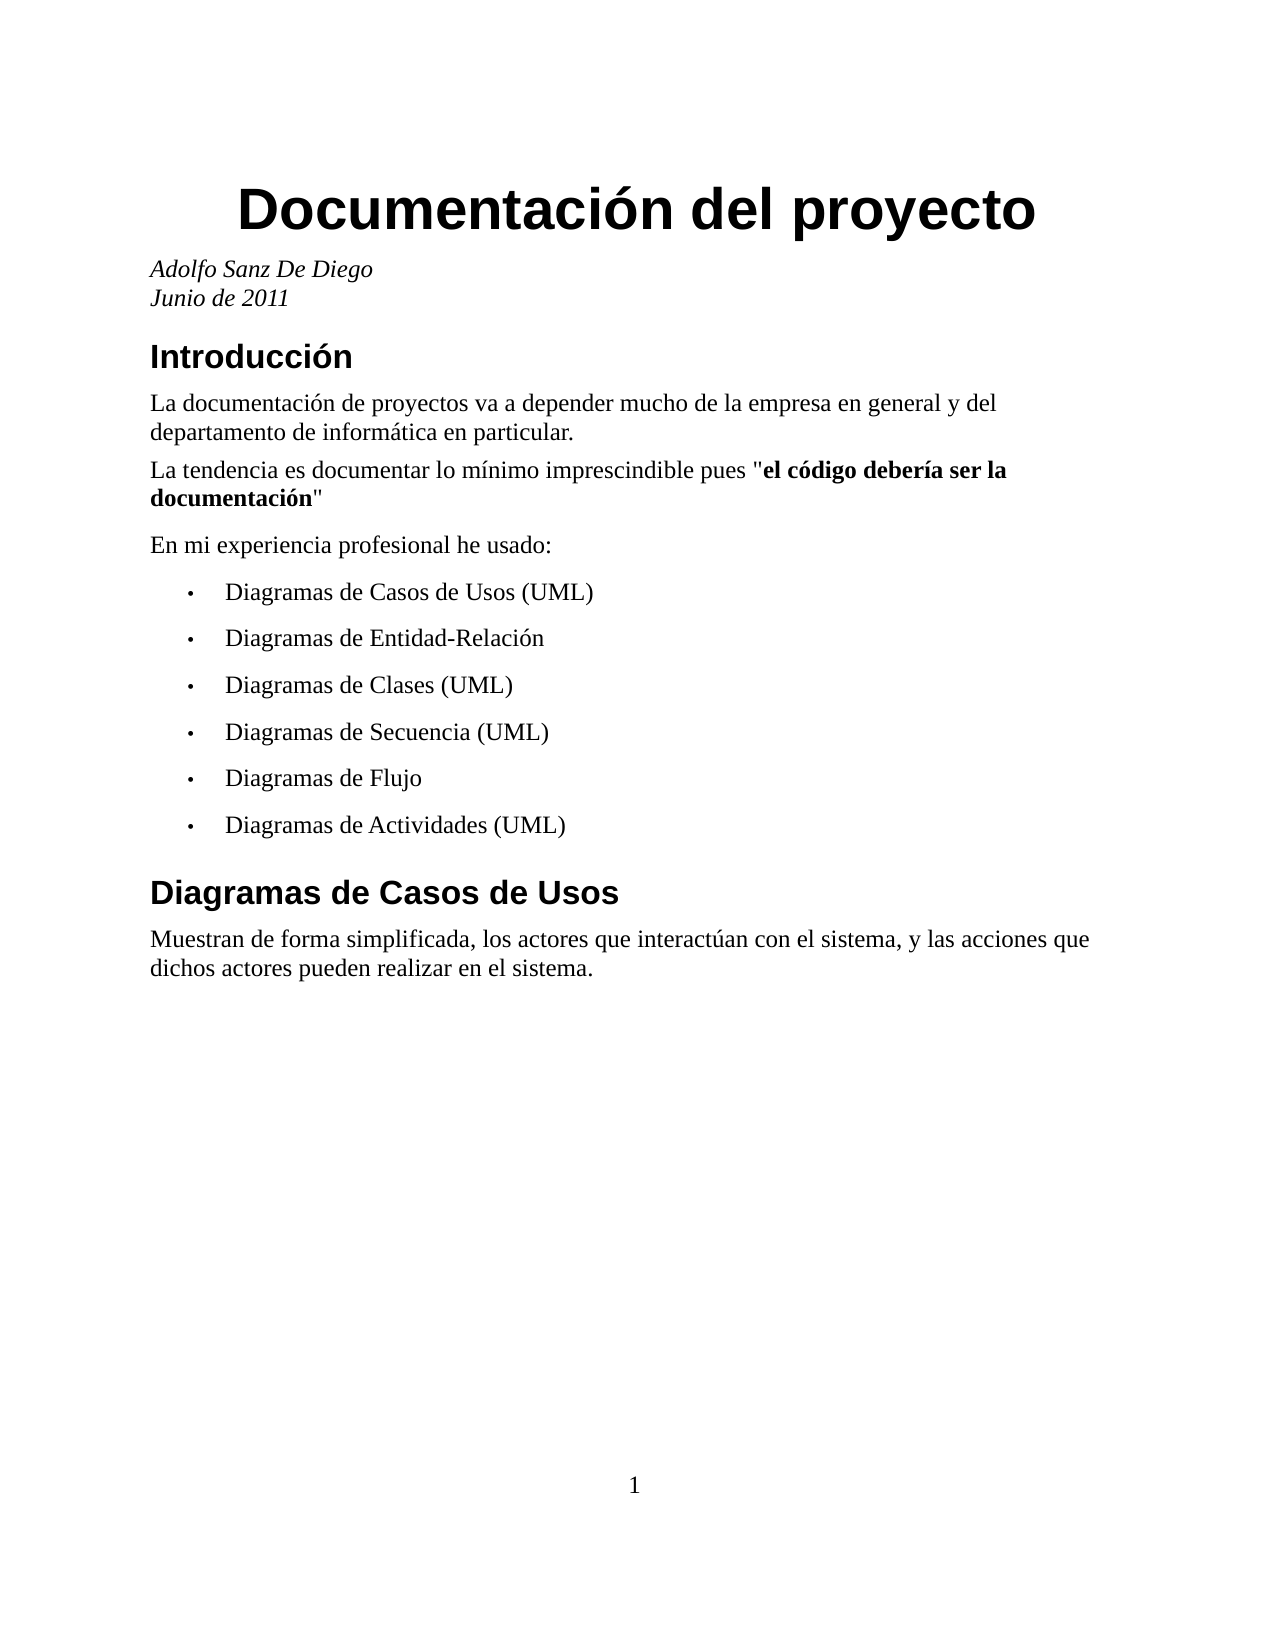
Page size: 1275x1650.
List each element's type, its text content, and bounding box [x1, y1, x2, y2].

title Documentación del proyecto [150, 175, 1125, 242]
text Adolfo Sanz De Diego [150, 254, 1125, 283]
list Diagramas de Actividades (UML) [187, 810, 1125, 839]
list Diagramas de Flujo [187, 763, 1125, 792]
text Muestran de forma simplificada, los actores que interactúan con el sistema, y las acciones que dichos actores pueden realizar en el sistema. [150, 924, 1125, 981]
text Junio de 2011 [150, 283, 1125, 312]
list Diagramas de Clases (UML) [187, 670, 1125, 699]
subtitle Introducción [150, 337, 1125, 376]
text La documentación de proyectos va a depender mucho de la empresa en general y del departamento de informática en particular. [150, 388, 1125, 446]
list Diagramas de Casos de Usos (UML) [187, 577, 1125, 606]
text En mi experiencia profesional he usado: [150, 530, 1125, 559]
subtitle Diagramas de Casos de Usos [150, 873, 1125, 911]
text La tendencia es documentar lo mínimo imprescindible pues "el código debería ser la documentación" [150, 455, 1125, 512]
list Diagramas de Secuencia (UML) [187, 717, 1125, 746]
list Diagramas de Entidad-Relación [187, 623, 1125, 652]
